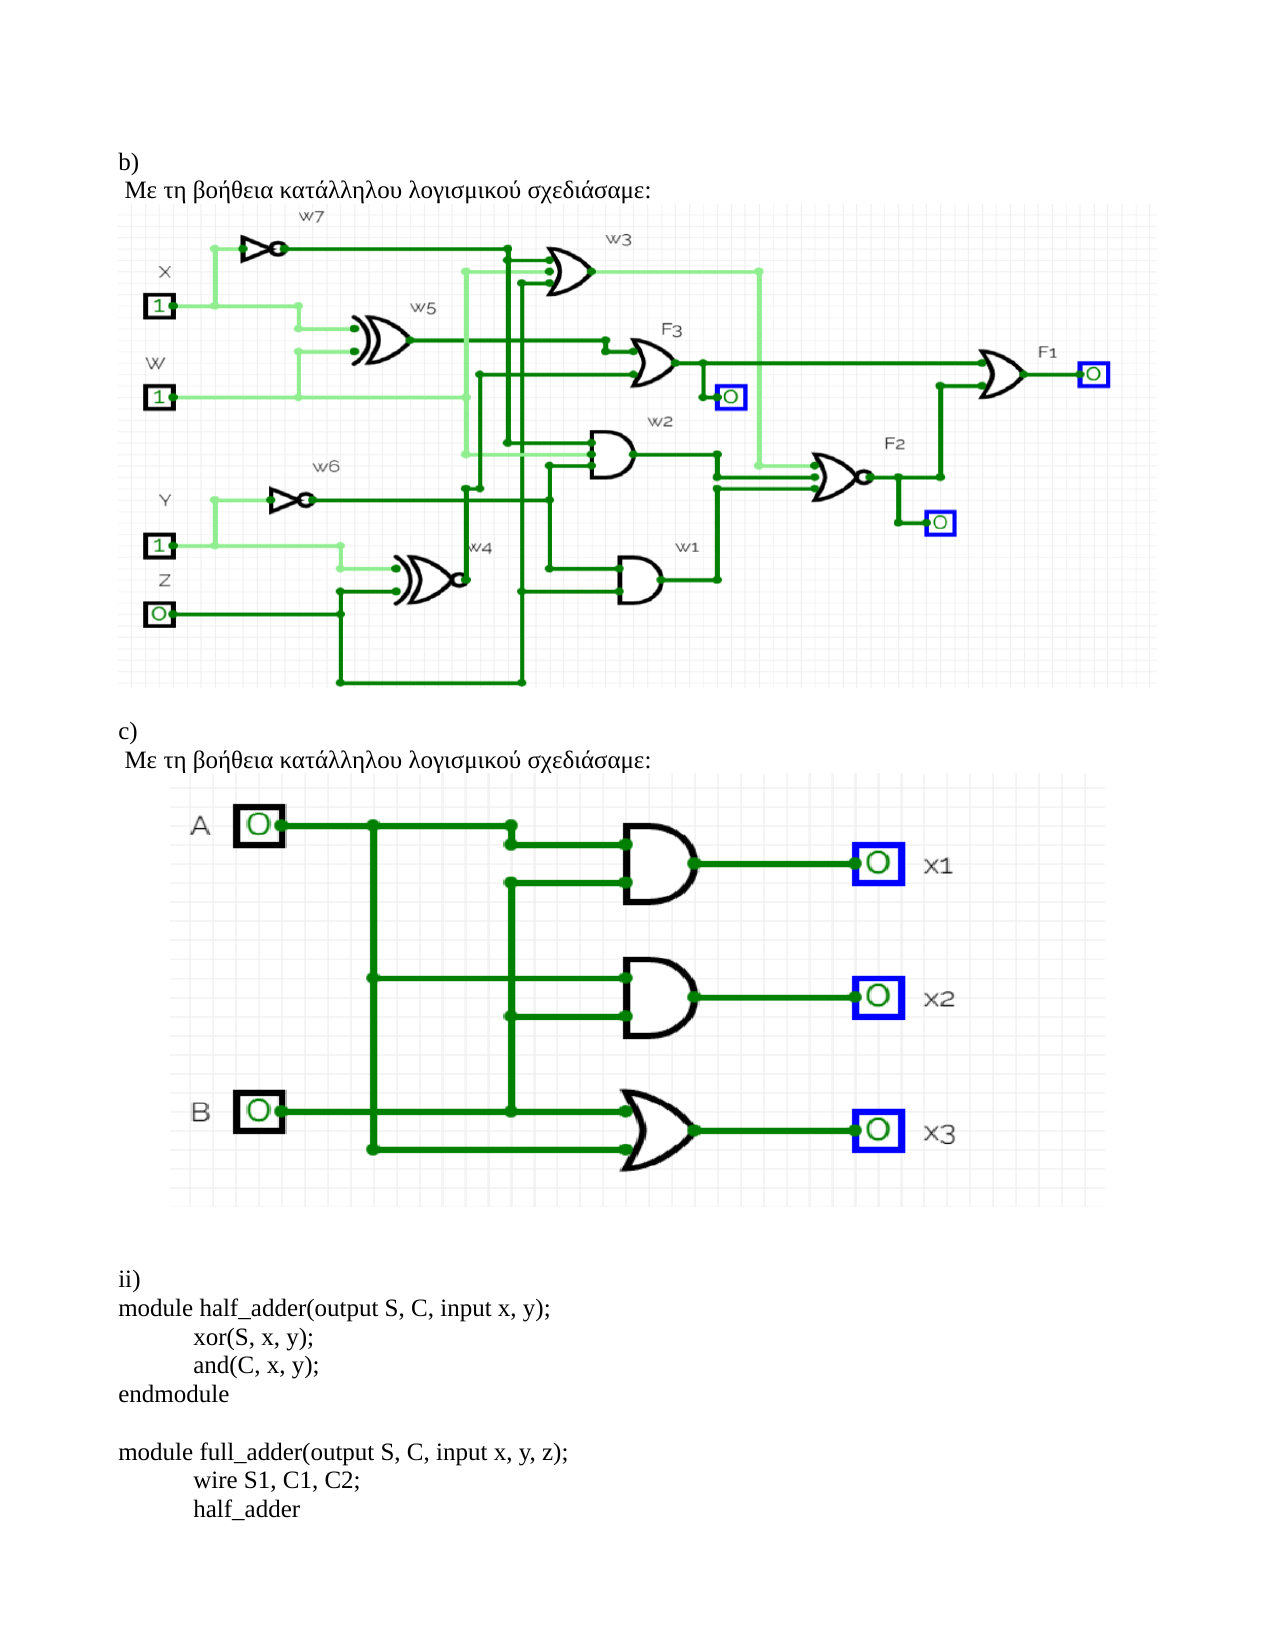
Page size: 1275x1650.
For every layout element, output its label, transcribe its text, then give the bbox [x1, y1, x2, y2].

picture [169, 773, 1106, 1207]
text xor(S, x, y); [118, 1322, 1157, 1351]
text module half_adder(output S, C, input x, y); [118, 1293, 1157, 1322]
text half_adder [118, 1494, 1157, 1523]
picture [118, 204, 1157, 688]
text module full_adder(output S, C, input x, y, z); [118, 1437, 1157, 1466]
text ii) [118, 1264, 1157, 1293]
text wire S1, C1, C2; [118, 1466, 1157, 1494]
text Με τη βοήθεια κατάλληλου λογισμικού σχεδιάσαμε: [118, 176, 1157, 204]
text c) [118, 716, 1157, 745]
text b) [118, 147, 1157, 176]
text and(C, x, y); [118, 1351, 1157, 1379]
text Με τη βοήθεια κατάλληλου λογισμικού σχεδιάσαμε: [118, 745, 1157, 773]
text endmodule [118, 1379, 1157, 1408]
